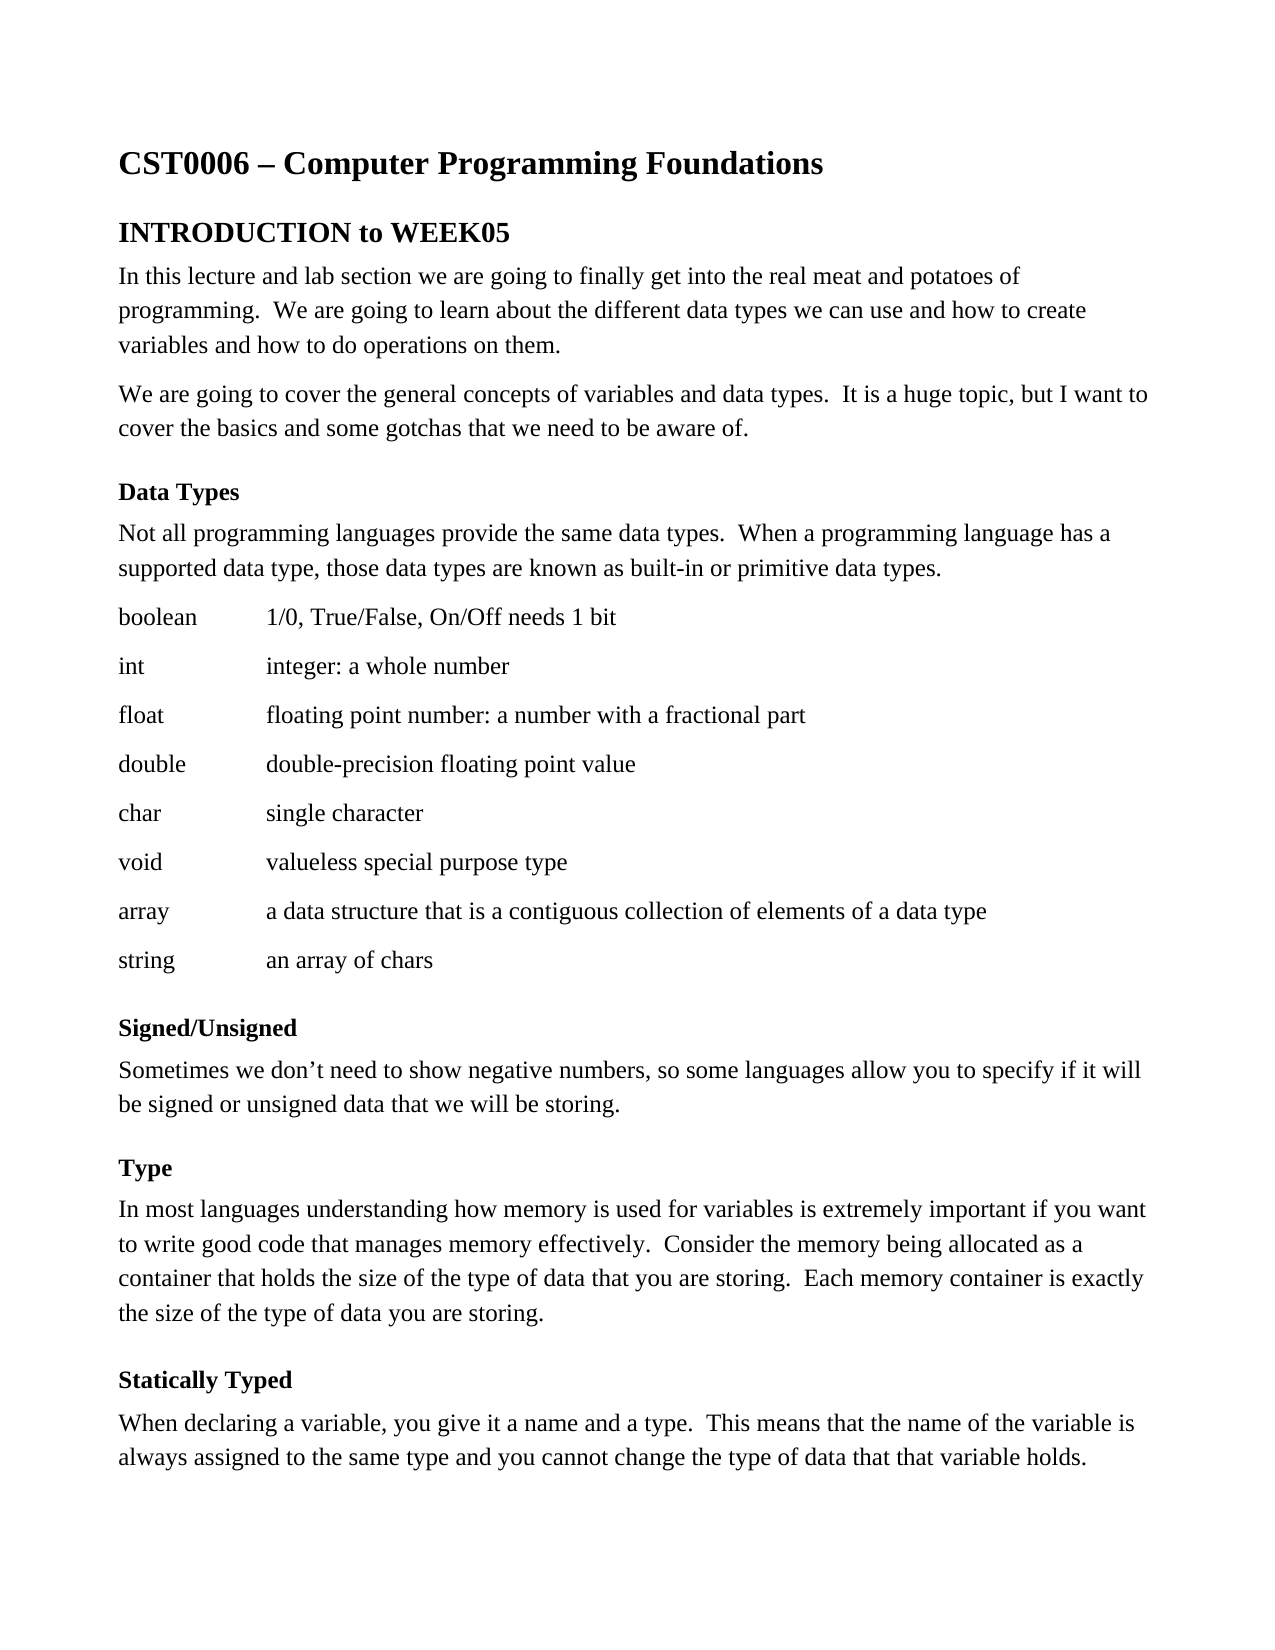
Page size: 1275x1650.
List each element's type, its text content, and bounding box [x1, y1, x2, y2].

subtitle Data Types [118, 477, 1157, 506]
text In this lecture and lab section we are going to finally get into the real meat and potatoes of programming. We are going to learn about the different data types we can use and how to create variables and how to do operations on them. [118, 261, 1157, 358]
text In most languages understanding how memory is used for variables is extremely important if you want to write good code that manages memory effectively. Consider the memory being allocated as a container that holds the size of the type of data that you are storing. Each memory container is exactly the size of the type of data you are storing. [118, 1194, 1157, 1327]
subtitle Type [118, 1153, 1157, 1182]
text void valueless special purpose type [118, 847, 1157, 876]
text boolean 1/0, True/False, On/Off needs 1 bit [118, 602, 1157, 631]
text float floating point number: a number with a fractional part [118, 700, 1157, 729]
subtitle CST0006 – Computer Programming Foundations [118, 143, 1157, 181]
text string an array of chars [118, 945, 1157, 974]
text When declaring a variable, you give it a name and a type. This means that the name of the variable is always assigned to the same type and you cannot change the type of data that that variable holds. [118, 1408, 1157, 1471]
subtitle INTRODUCTION to WEEK05 [118, 215, 1157, 248]
text Sometimes we don’t need to show negative numbers, so some languages allow you to specify if it will be signed or unsigned data that we will be storing. [118, 1055, 1157, 1118]
text array a data structure that is a contiguous collection of elements of a data type [118, 896, 1157, 925]
subtitle Signed/Unsigned [118, 1009, 1157, 1043]
text double double-precision floating point value [118, 749, 1157, 778]
subtitle Statically Typed [118, 1362, 1157, 1395]
text We are going to cover the general concepts of variables and data types. It is a huge topic, but I want to cover the basics and some gotchas that we need to be aware of. [118, 379, 1157, 442]
text int integer: a whole number [118, 651, 1157, 679]
text char single character [118, 798, 1157, 827]
text Not all programming languages provide the same data types. When a programming language has a supported data type, those data types are known as built-in or primitive data types. [118, 518, 1157, 581]
